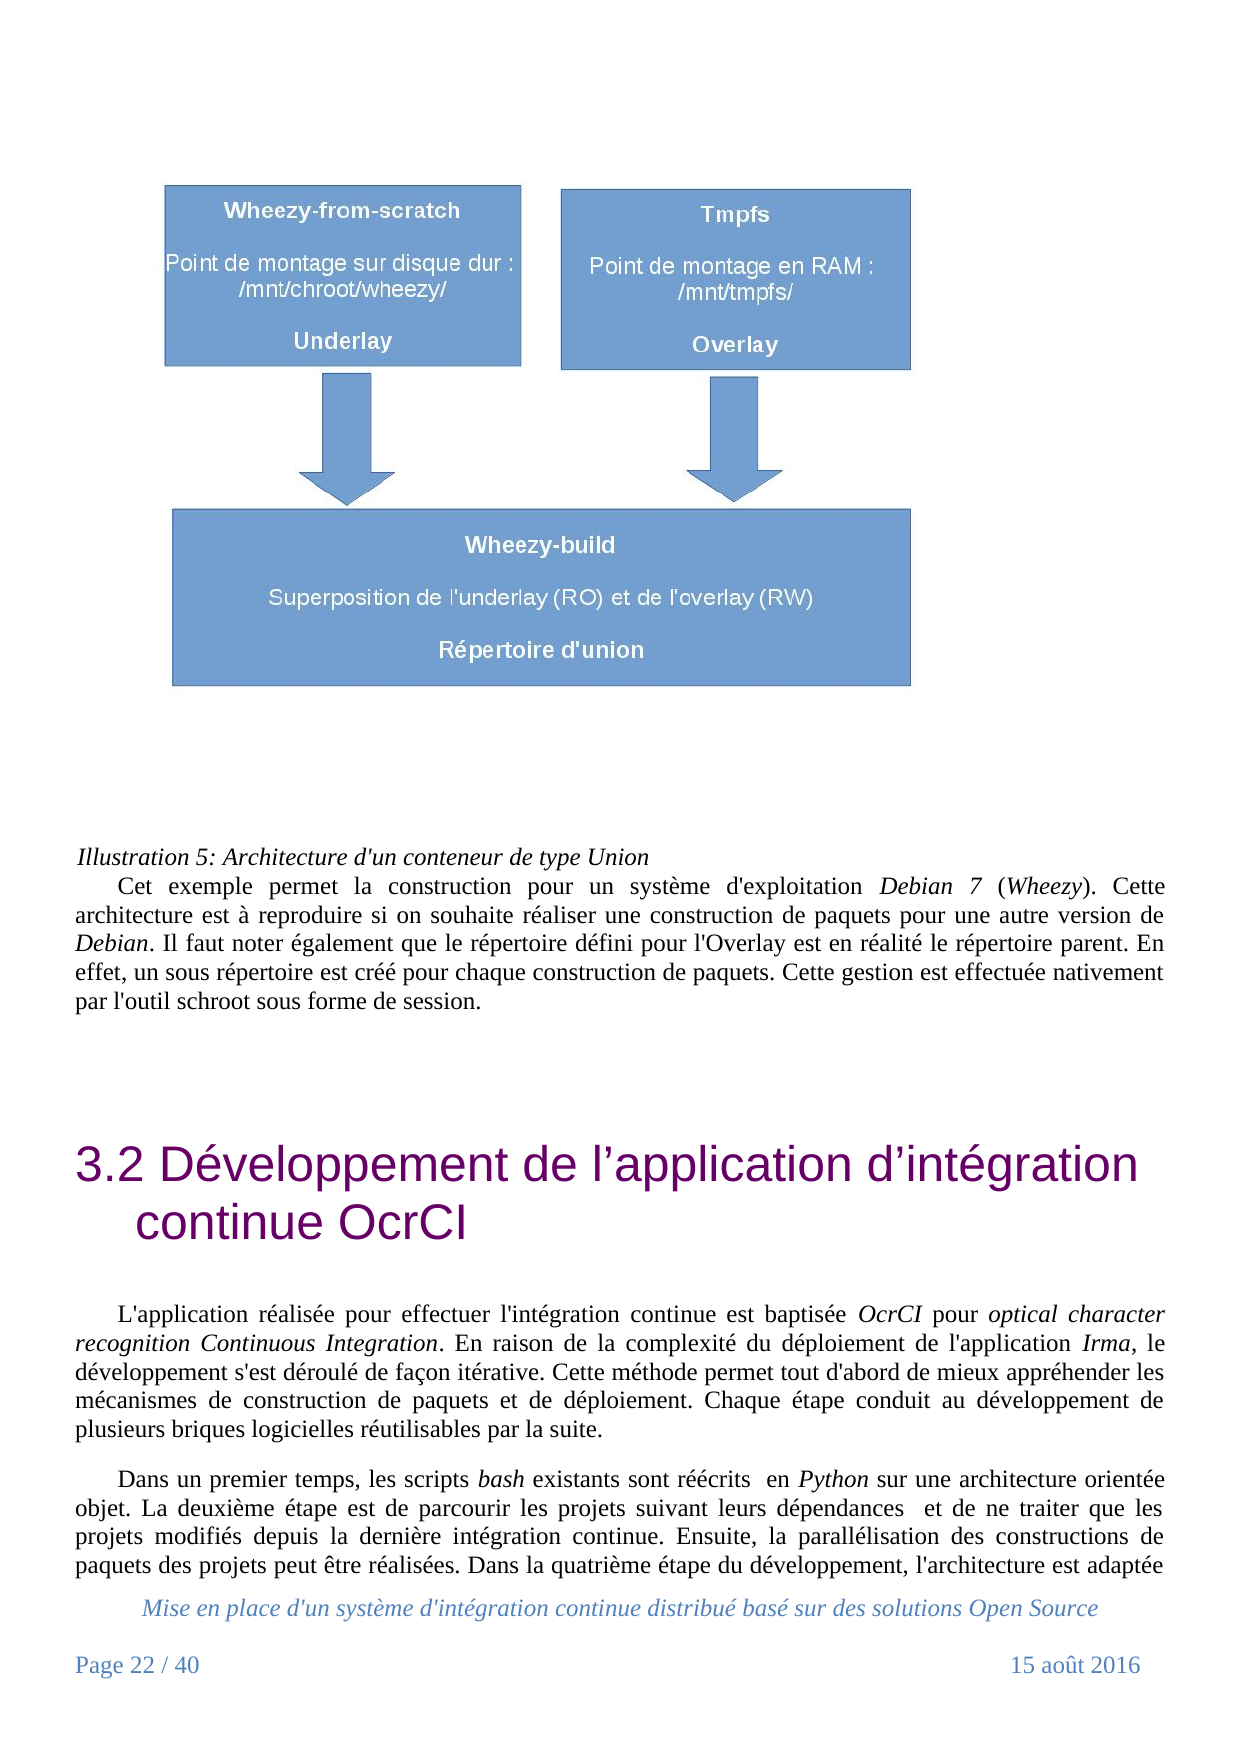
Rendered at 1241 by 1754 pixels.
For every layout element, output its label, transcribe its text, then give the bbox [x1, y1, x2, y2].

text Dans un premier temps, les scripts bash existants sont réécrits en Python sur une architecture orientée objet. La deuxième étape est de parcourir les projets suivant leurs dépendances et de ne traiter que les projets modifiés depuis la dernière intégration continue. Ensuite, la parallélisation des constructions de paquets des projets peut être réalisées. Dans la quatrième étape du développement, l'architecture est adaptée [75, 1464, 1165, 1579]
text L'application réalisée pour effectuer l'intégration continue est baptisée OcrCI pour optical character recognition Continuous Integration. En raison de la complexité du déploiement de l'application Irma, le développement s'est déroulé de façon itérative. Cette méthode permet tout d'abord de mieux appréhender les mécanismes de construction de paquets et de déploiement. Chaque étape conduit au développement de plusieurs briques logicielles réutilisables par la suite. [75, 1299, 1165, 1443]
picture [76, 71, 1167, 843]
text [77, 59, 1167, 71]
text Cet exemple permet la construction pour un système d'exploitation Debian 7 (Wheezy). Cette architecture est à reproduire si on souhaite réaliser une construction de paquets pour une autre version de Debian. Il faut noter également que le répertoire défini pour l'Overlay est en réalité le répertoire parent. En effet, un sous répertoire est créé pour chaque construction de paquets. Cette gestion est effectuée nativement par l'outil schroot sous forme de session. [75, 75, 1165, 1015]
subtitle Développement de l’application d’intégration continue OcrCI [75, 1135, 1165, 1250]
text Illustration 5: Architecture d'un conteneur de type Union [77, 843, 1167, 871]
